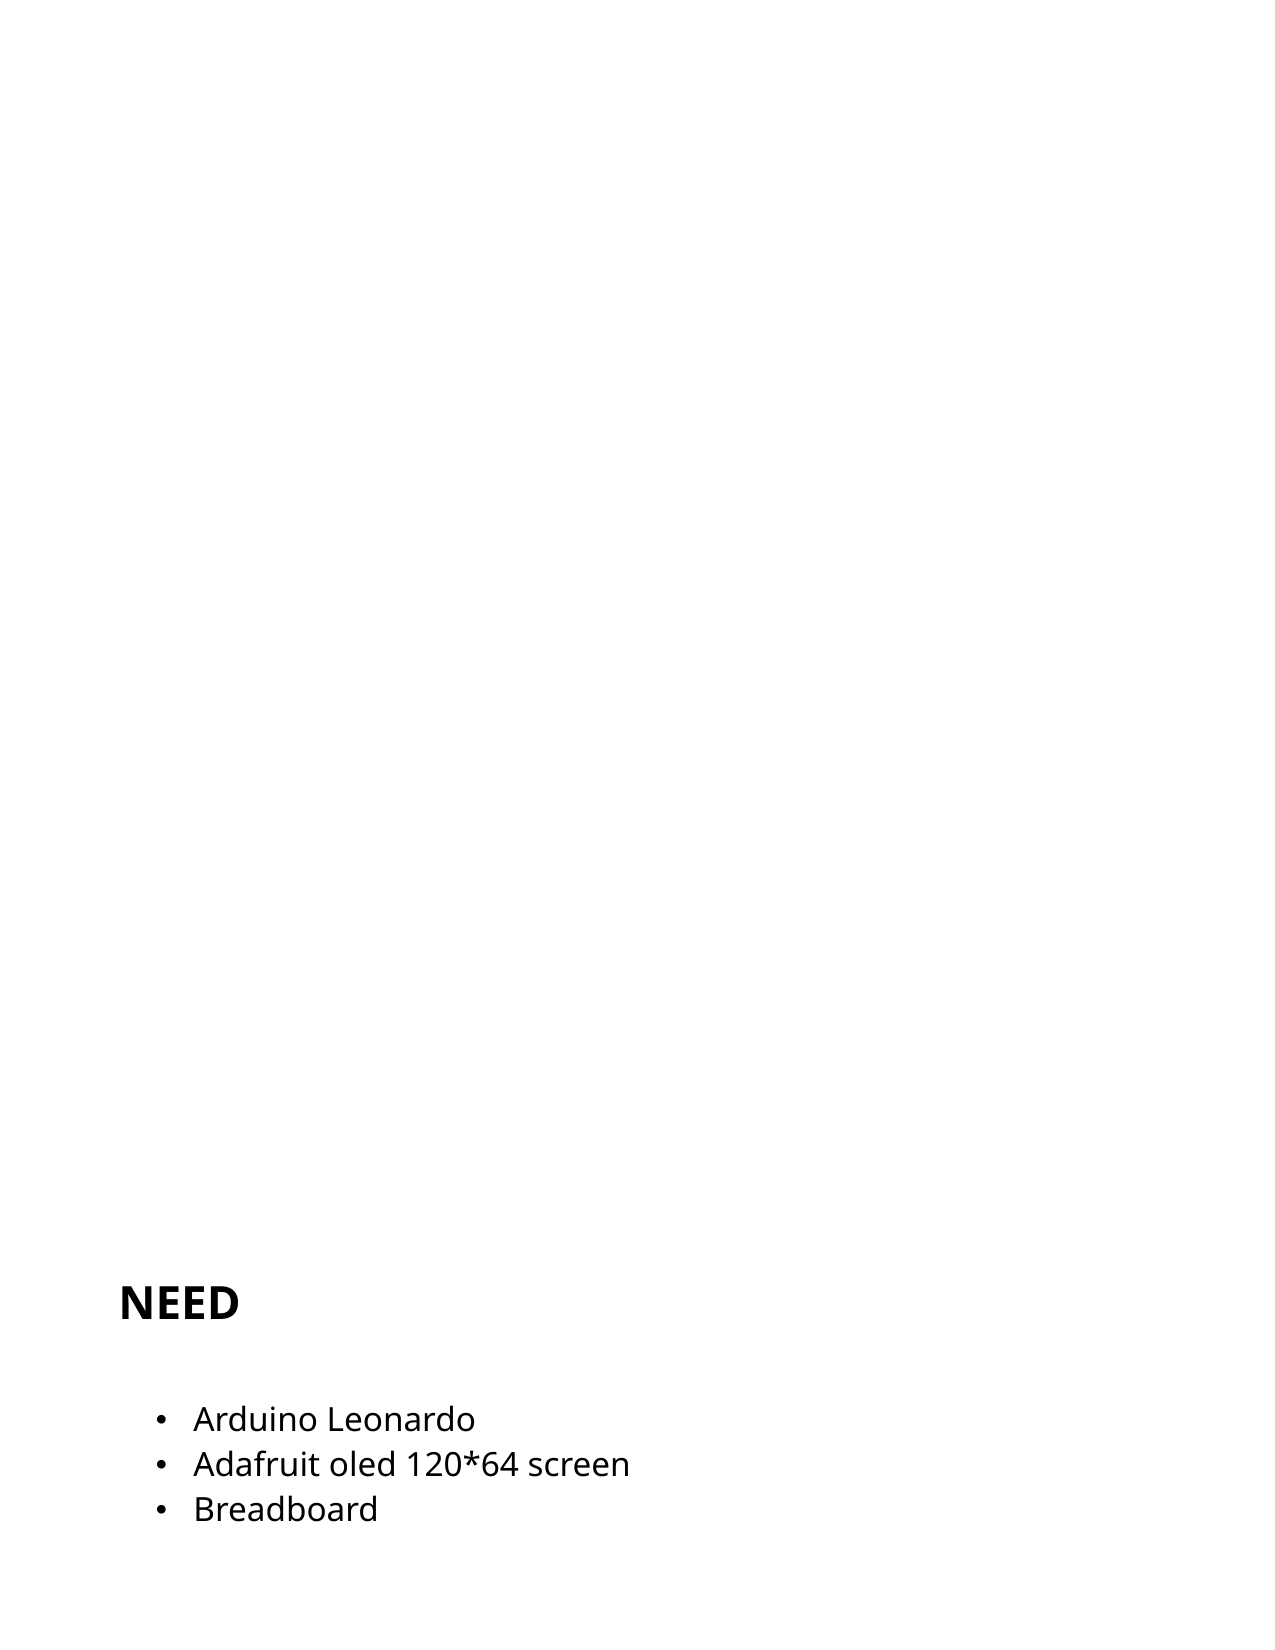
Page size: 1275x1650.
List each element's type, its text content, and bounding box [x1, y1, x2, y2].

list Adafruit oled 120*64 screen [156, 1441, 1157, 1486]
list Arduino Leonardo [156, 1395, 1157, 1441]
list Breadboard [156, 1486, 1157, 1532]
text NEED [118, 1271, 1157, 1333]
